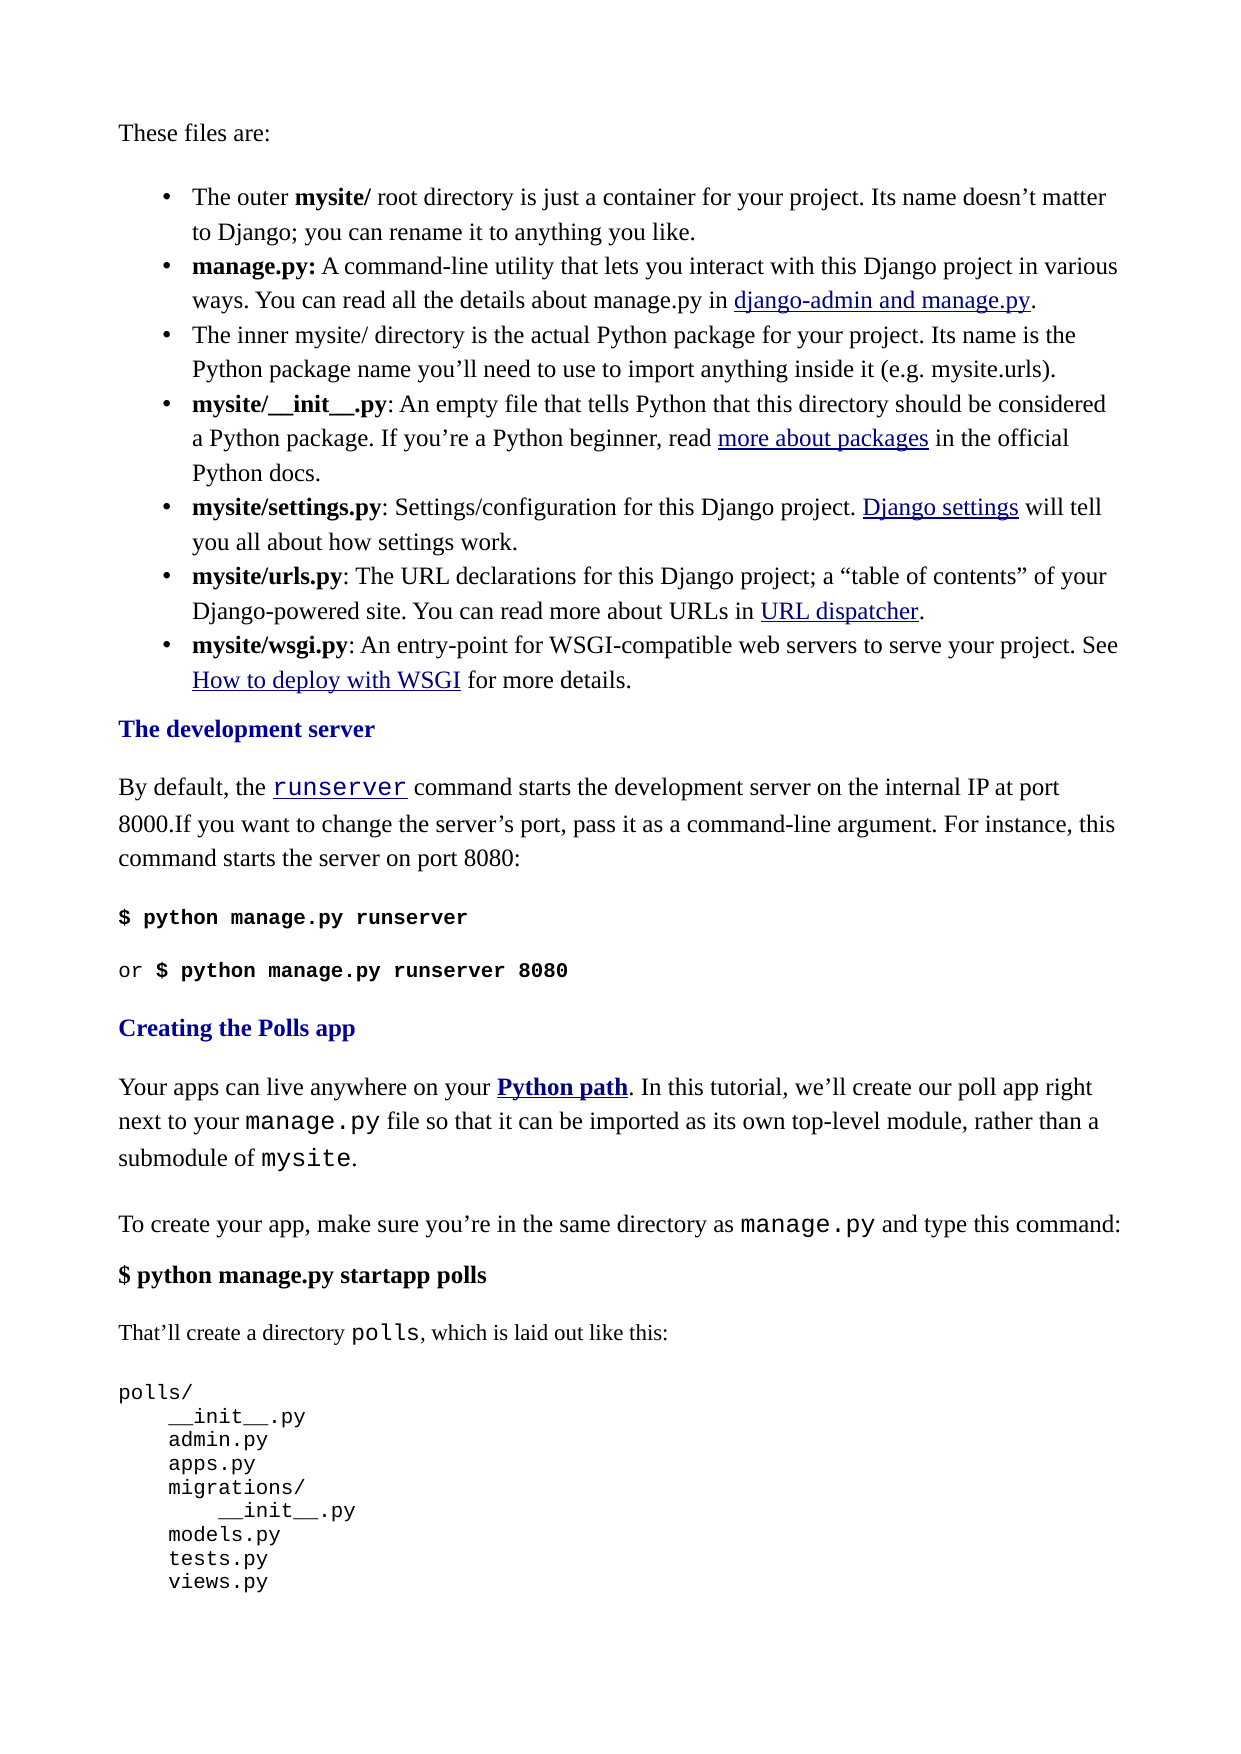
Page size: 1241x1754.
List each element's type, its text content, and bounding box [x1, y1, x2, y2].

text or $ python manage.py runserver 8080 [118, 960, 1122, 984]
text models.py [118, 1524, 1122, 1548]
text admin.py [118, 1429, 1122, 1453]
text Your apps can live anywhere on your Python path. In this tutorial, we’ll create our poll app right next to your manage.py file so that it can be imported as its own top-level module, rather than a submodule of mysite. [118, 1072, 1122, 1173]
list mysite/__init__.py: An empty file that tells Python that this directory should be considered a Python package. If you’re a Python beginner, read more about packages in the official Python docs. [162, 389, 1122, 487]
text migrations/ [118, 1477, 1122, 1500]
text __init__.py [118, 1406, 1122, 1429]
list The outer mysite/ root directory is just a container for your project. Its name doesn’t matter to Django; you can rename it to anything you like. [162, 182, 1122, 245]
text That’ll create a directory polls, which is laid out like this: [118, 1319, 1122, 1347]
text $ python manage.py startapp polls [118, 1261, 1122, 1289]
text tests.py [118, 1548, 1122, 1571]
text polls/ [118, 1382, 1122, 1406]
subtitle The development server [118, 714, 1122, 743]
list manage.py: A command-line utility that lets you interact with this Django project in various ways. You can read all the details about manage.py in django-admin and manage.py. [162, 251, 1122, 314]
list mysite/wsgi.py: An entry-point for WSGI-compatible web servers to serve your project. See How to deploy with WSGI for more details. [162, 630, 1122, 693]
text These files are: [118, 118, 1122, 147]
list The inner mysite/ directory is the actual Python package for your project. Its name is the Python package name you’ll need to use to import anything inside it (e.g. mysite.urls). [162, 320, 1122, 383]
text By default, the runserver command starts the development server on the internal IP at port 8000.If you want to change the server’s port, pass it as a command-line argument. For instance, this command starts the server on port 8080: [118, 772, 1122, 872]
list mysite/urls.py: The URL declarations for this Django project; a “table of contents” of your Django-powered site. You can read more about URLs in URL dispatcher. [162, 561, 1122, 624]
text views.py [118, 1571, 1122, 1595]
text $ python manage.py runserver [118, 907, 1122, 931]
text To create your app, make sure you’re in the same directory as manage.py and type this command: [118, 1209, 1122, 1240]
text apps.py [118, 1453, 1122, 1477]
subtitle Creating the Polls app [118, 1013, 1122, 1042]
text __init__.py [118, 1500, 1122, 1524]
list mysite/settings.py: Settings/configuration for this Django project. Django settings will tell you all about how settings work. [162, 492, 1122, 556]
